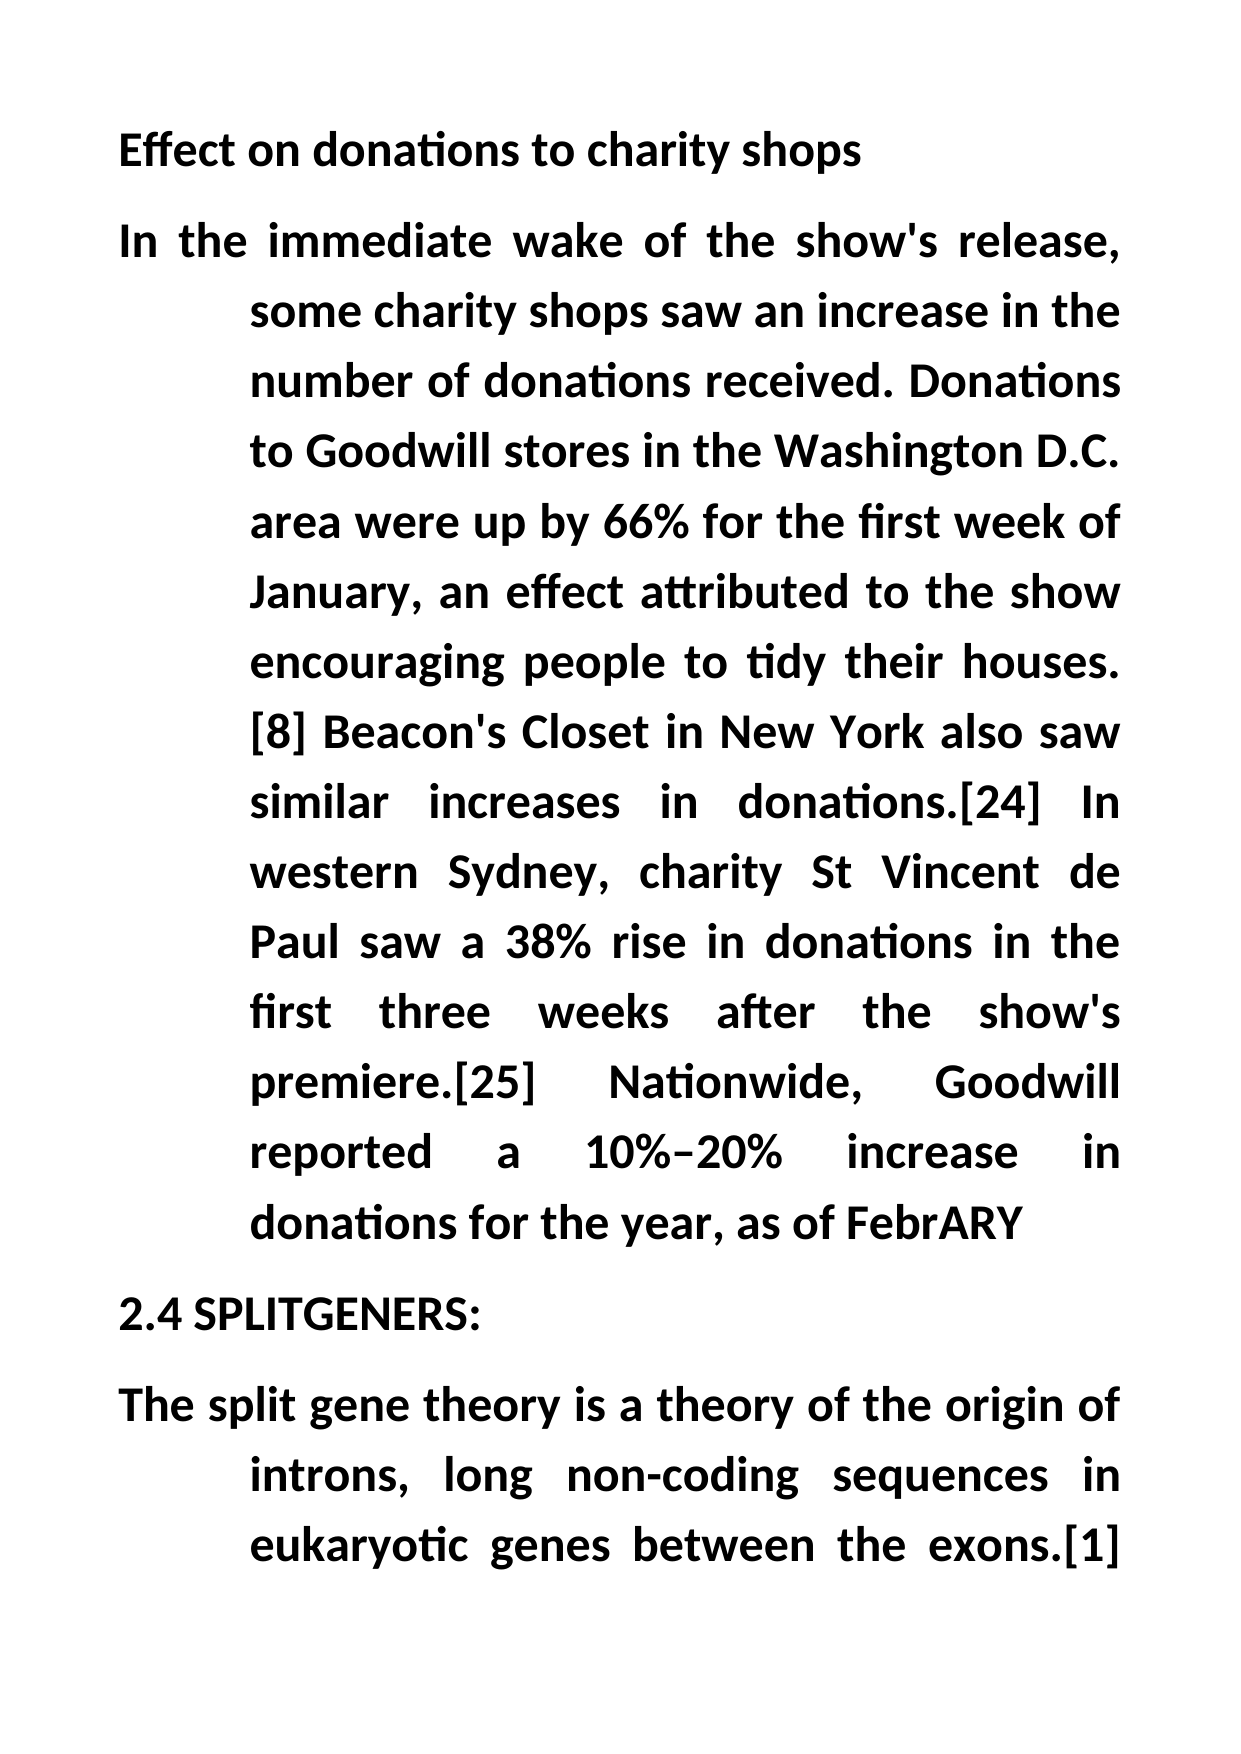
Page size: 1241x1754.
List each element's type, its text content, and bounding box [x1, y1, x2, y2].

text Effect on donations to charity shops [118, 118, 1122, 179]
text In the immediate wake of the show's release, some charity shops saw an increase in the number of donations received. Donations to Goodwill stores in the Washington D.C. area were up by 66% for the first week of January, an effect attributed to the show encouraging people to tidy their houses.[8] Beacon's Closet in New York also saw similar increases in donations.[24] In western Sydney, charity St Vincent de Paul saw a 38% rise in donations in the first three weeks after the show's premiere.[25] Nationwide, Goodwill reported a 10%–20% increase in donations for the year, as of FebrARY [118, 209, 1122, 1252]
text 2.4 SPLITGENERS: [118, 1281, 1122, 1342]
text The split gene theory is a theory of the origin of introns, long non-coding sequences in eukaryotic genes between the exons.[1] [118, 1372, 1122, 1574]
